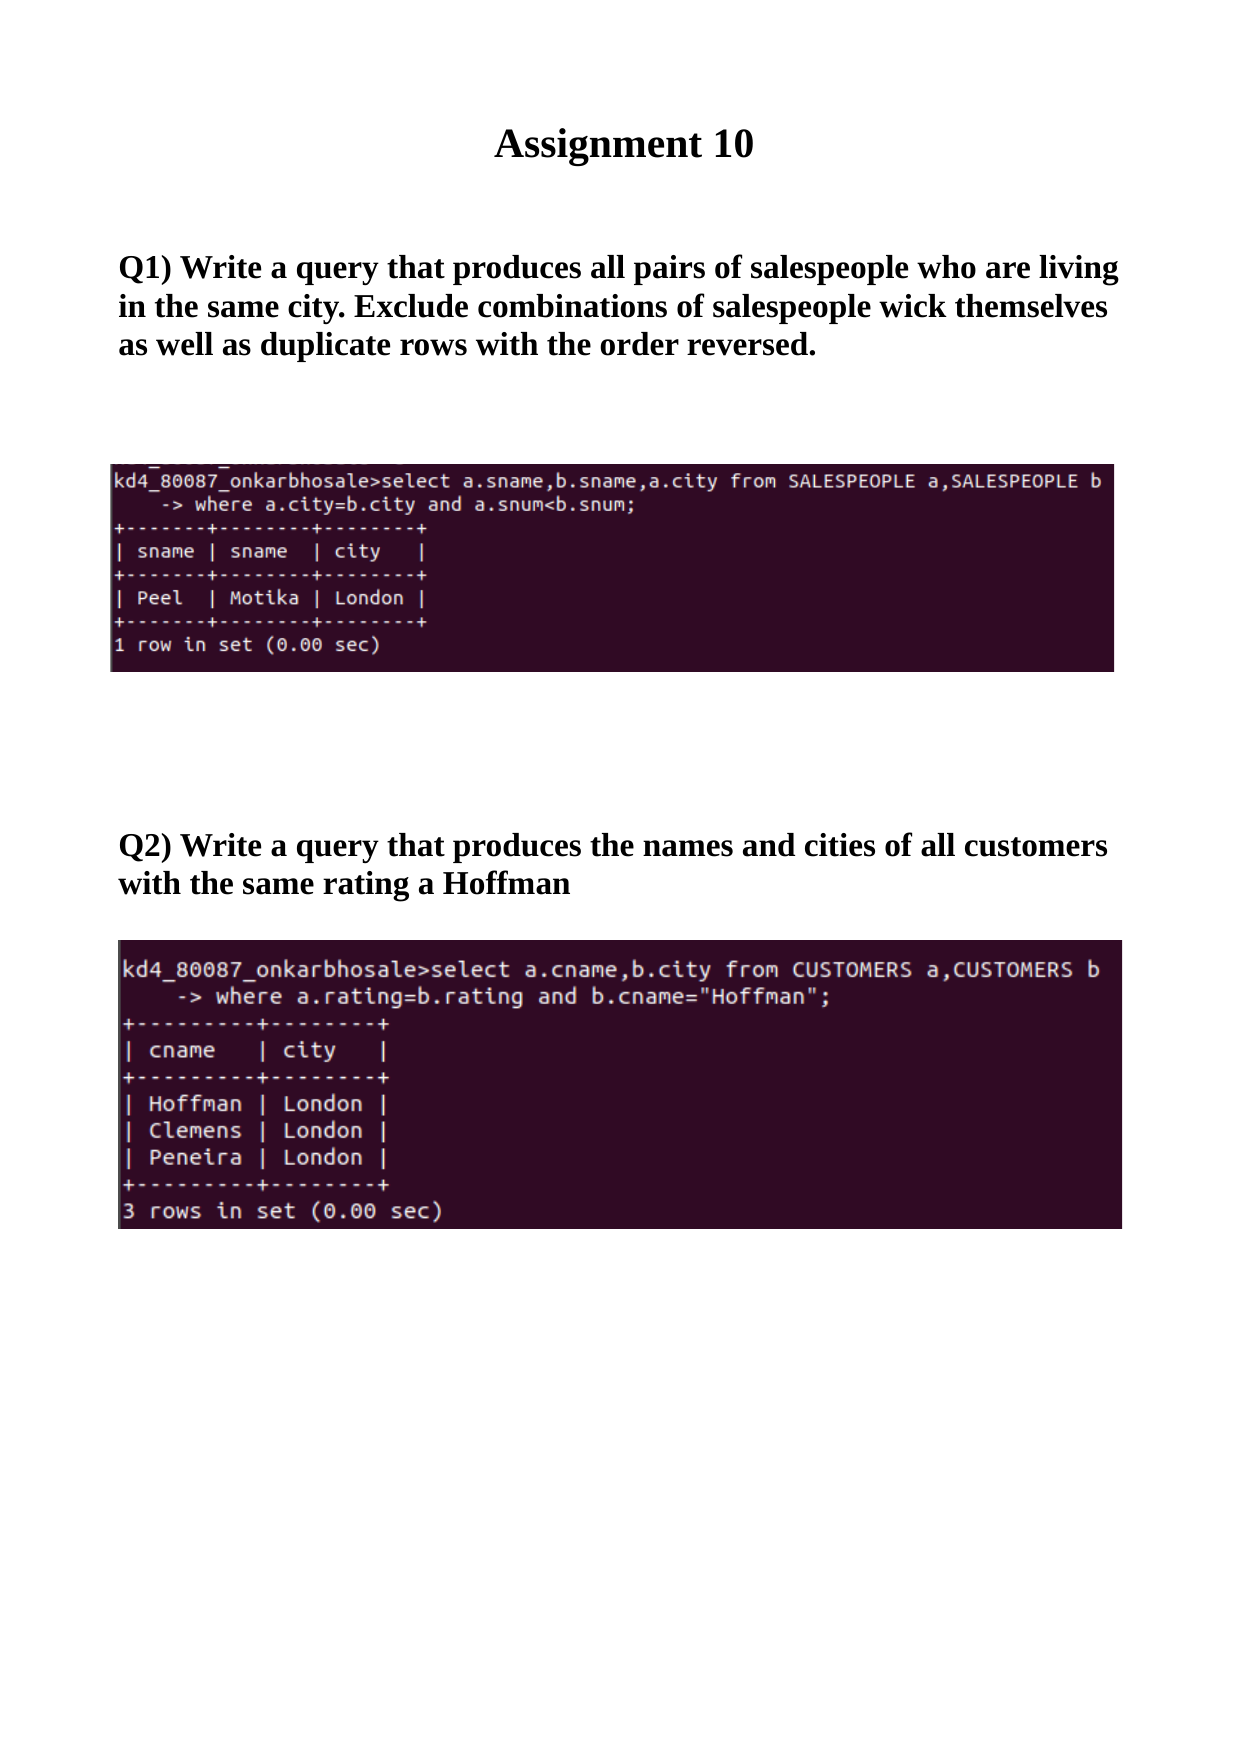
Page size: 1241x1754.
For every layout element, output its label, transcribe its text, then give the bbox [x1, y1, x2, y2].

picture [118, 940, 1123, 1229]
text Q1) Write a query that produces all pairs of salespeople who are living in the same city. Exclude combinations of salespeople wick themselves as well as duplicate rows with the order reversed. [118, 247, 1122, 362]
text Q2) Write a query that produces the names and cities of all customers with the same rating a Hoffman [118, 825, 1122, 902]
picture [110, 464, 1115, 672]
text Assignment 10 [118, 118, 1122, 166]
